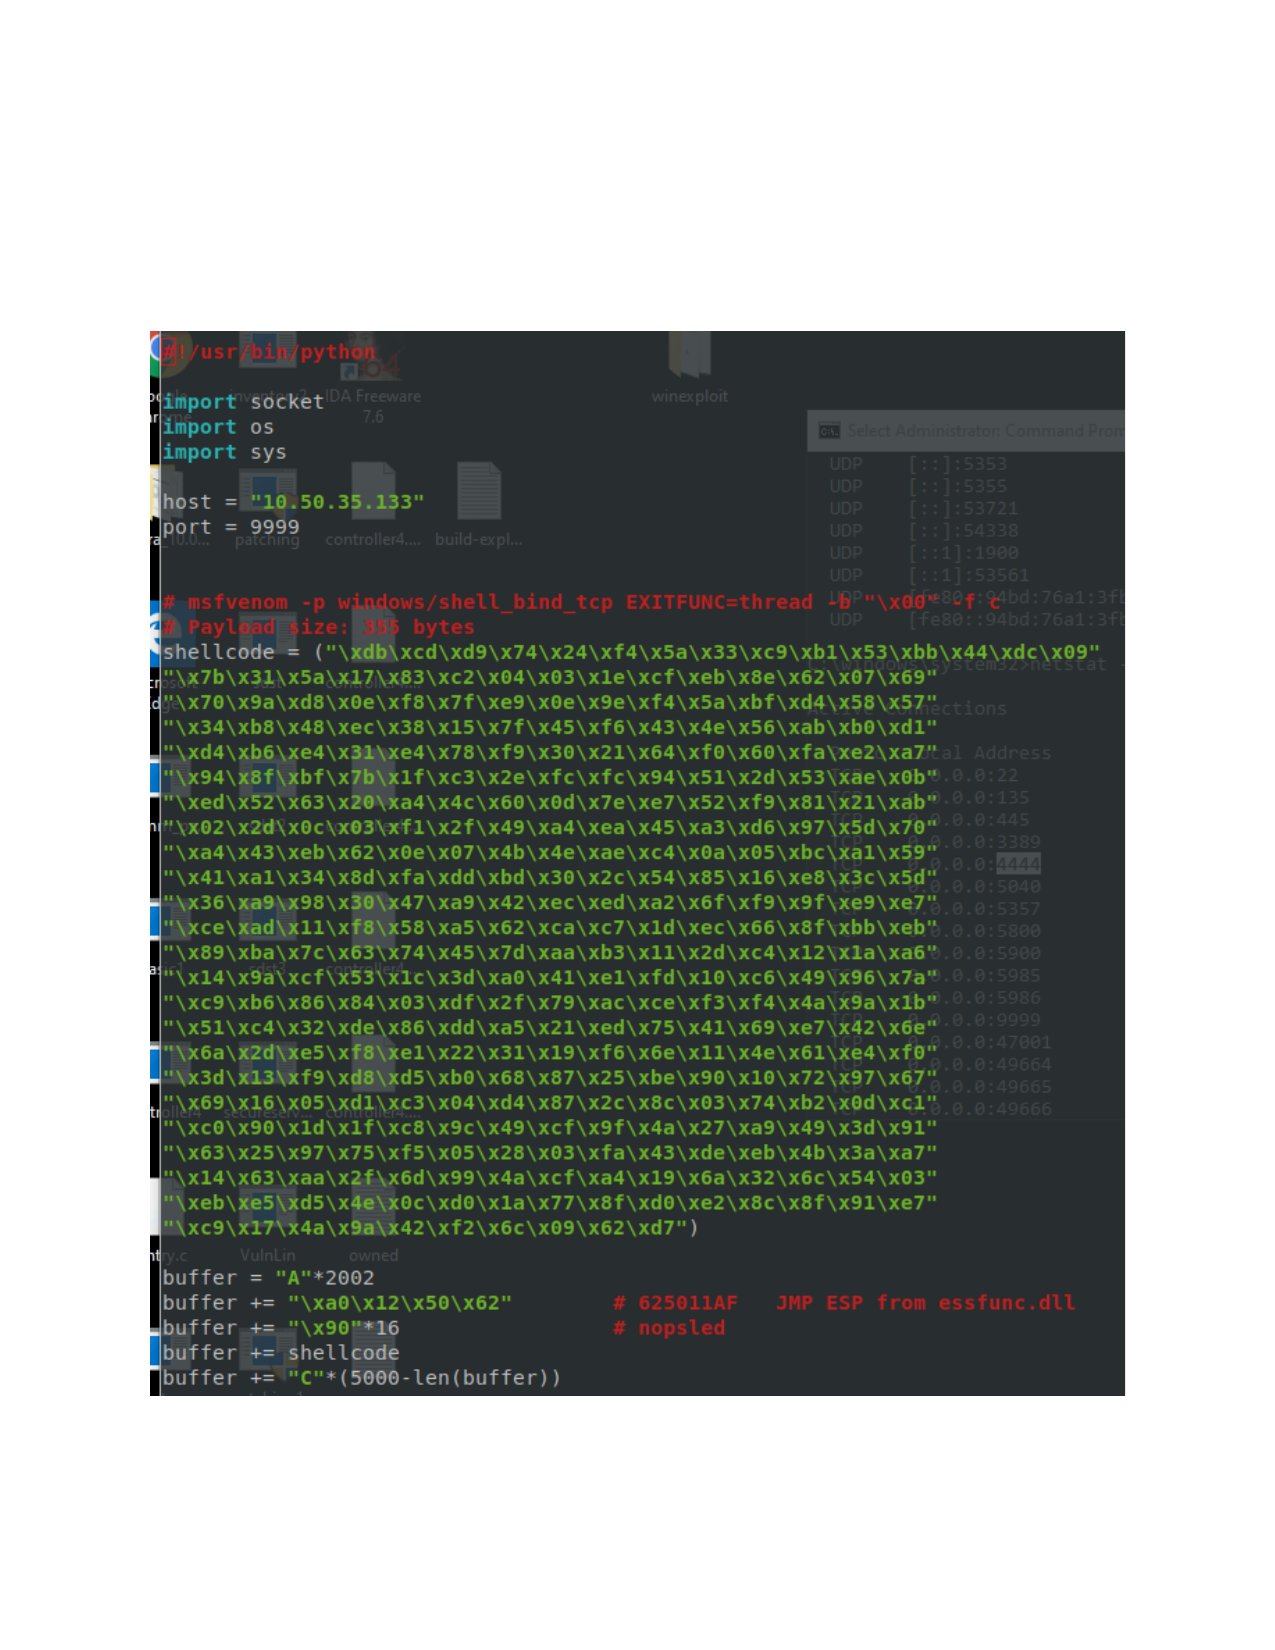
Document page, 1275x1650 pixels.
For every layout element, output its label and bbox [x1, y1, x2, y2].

picture [150, 331, 1125, 1396]
